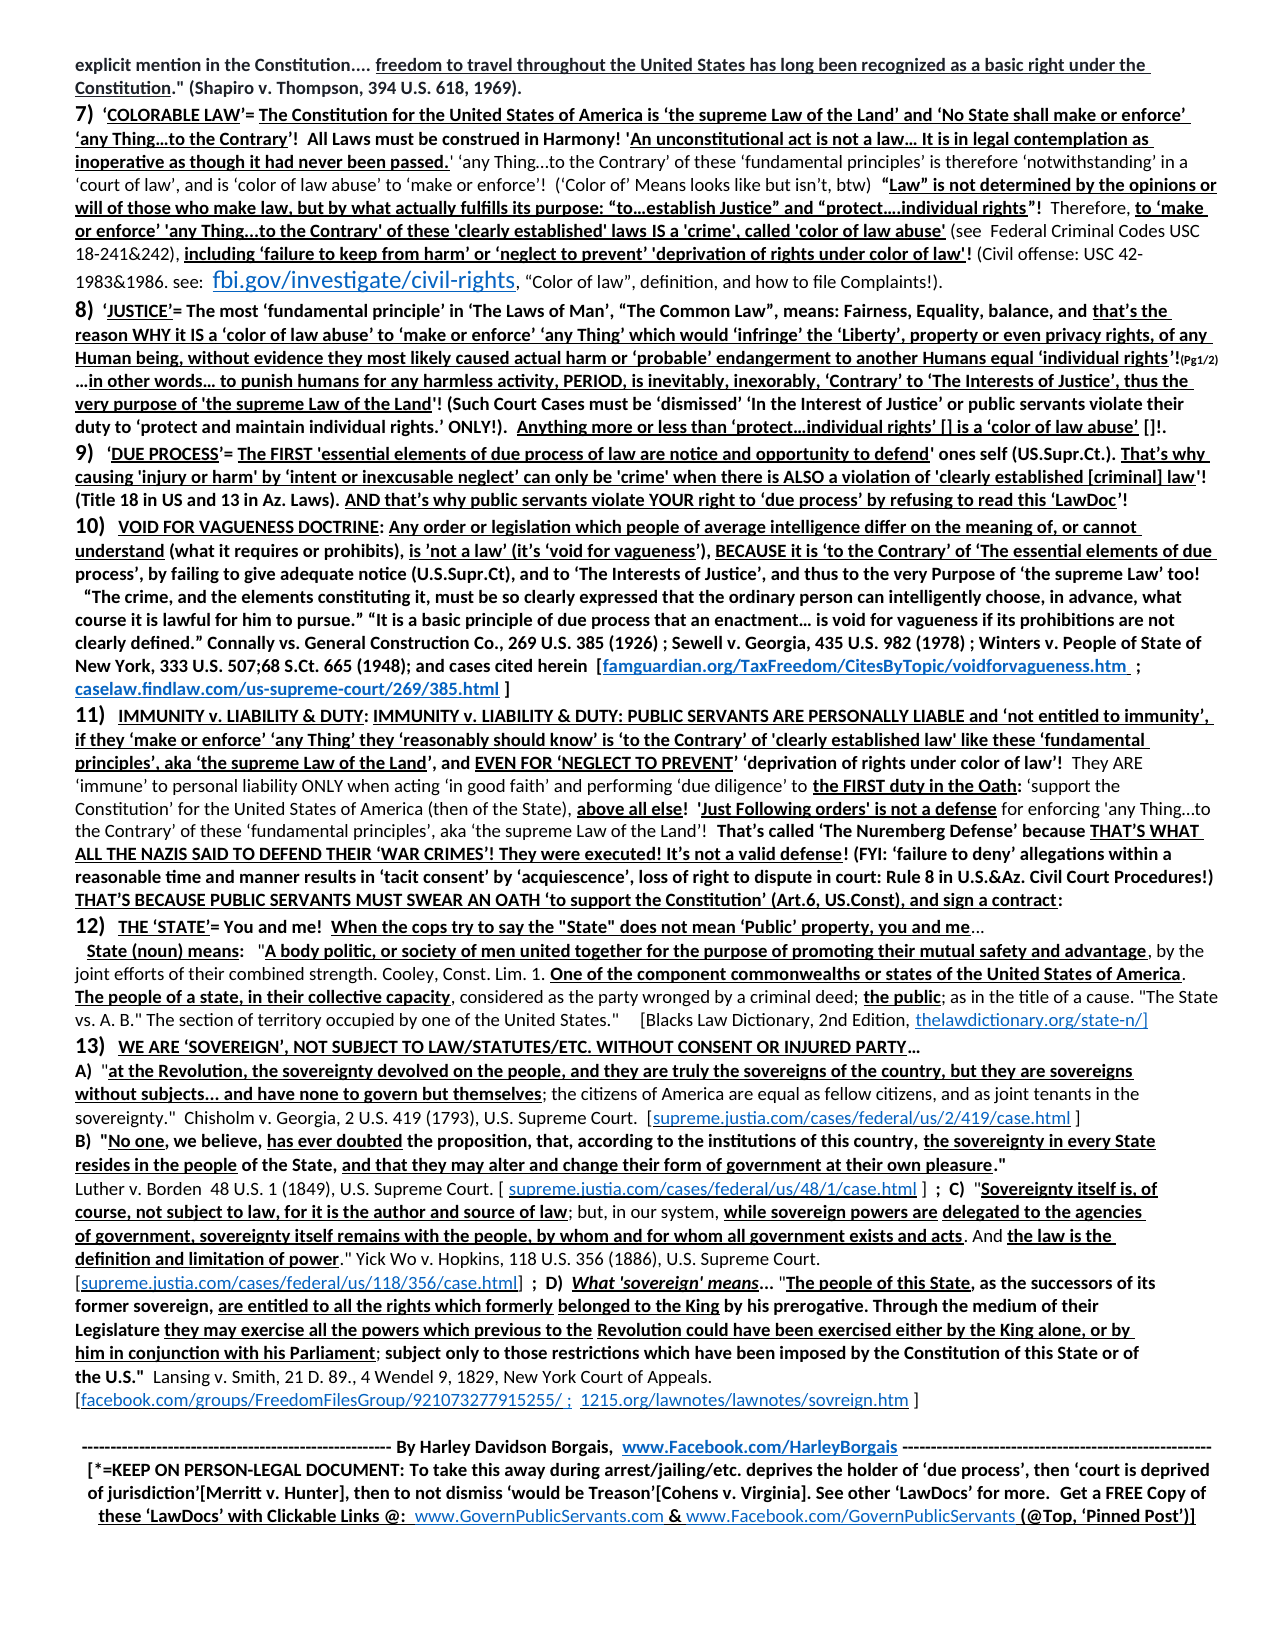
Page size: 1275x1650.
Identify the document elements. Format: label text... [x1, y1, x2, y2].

list 12) THE ‘STATE’= You and me! When the cops try to say the "State" does not mean ‘Public’ property, you and me... [75, 911, 1219, 939]
list 8) ‘JUSTICE’= The most ‘fundamental principle’ in ‘The Laws of Man’, “The Common Law”, means: Fairness, Equality, balance, and that’s the reason WHY it IS a ‘color of law abuse’ to ‘make or enforce’ ‘any Thing’ which would ‘infringe’ the ‘Liberty’, property or even privacy rights, of any Human being, without evidence they most likely caused actual harm or ‘probable’ endangerment to another Humans equal ‘individual rights’!(Pg1/2) …in other words… to punish humans for any harmless activity, PERIOD, is inevitably, inexorably, ‘Contrary’ to ‘The Interests of Justice’, thus the very purpose of 'the supreme Law of the Land'! (Such Court Cases must be ‘dismissed’ ‘In the Interest of Justice’ or public servants violate their duty to ‘protect and maintain individual rights.’ ONLY!). Anything more or less than ‘protect…individual rights’ [] is a ‘color of law abuse’ []!. [75, 295, 1219, 438]
list ------------------------------------------------------ By Harley Davidson Borgais, www.Facebook.com/HarleyBorgais ------------------------------------------------------ [75, 1436, 1219, 1459]
list A) "at the Revolution, the sovereignty devolved on the people, and they are truly the sovereigns of the country, but they are sovereigns without subjects... and have none to govern but themselves; the citizens of America are equal as fellow citizens, and as joint tenants in the sovereignty." Chisholm v. Georgia, 2 U.S. 419 (1793), U.S. Supreme Court. [supreme.justia.com/cases/federal/us/2/419/case.html ] [74, 1059, 1160, 1129]
list 10) VOID FOR VAGUENESS DOCTRINE: Any order or legislation which people of average intelligence differ on the meaning of, or cannot understand (what it requires or prohibits), is ’not a law’ (it’s ‘void for vagueness’), BECAUSE it is ‘to the Contrary’ of ‘The essential elements of due process’, by failing to give adequate notice (U.S.Supr.Ct), and to ‘The Interests of Justice’, and thus to the very Purpose of ‘the supreme Law’ too! [75, 512, 1219, 585]
list 13) WE ARE ‘SOVEREIGN’, NOT SUBJECT TO LAW/STATUTES/ETC. WITHOUT CONSENT OR INJURED PARTY… [75, 1031, 1219, 1059]
text [*=KEEP ON PERSON-LEGAL DOCUMENT: To take this away during arrest/jailing/etc. deprives the holder of ‘due process’, then ‘court is deprived of jurisdiction’[Merritt v. Hunter], then to not dismiss ‘would be Treason’[Cohens v. Virginia]. See other ‘LawDocs’ for more. Get a FREE Copy of these ‘LawDocs’ with Clickable Links @: www.GovernPublicServants.com & www.Facebook.com/GovernPublicServants (@Top, ‘Pinned Post’)] [75, 1459, 1219, 1527]
list B) "No one, we believe, has ever doubted the proposition, that, according to the institutions of this country, the sovereignty in every State resides in the people of the State, and that they may alter and change their form of government at their own pleasure." Luther v. Borden 48 U.S. 1 (1849), U.S. Supreme Court. [ supreme.justia.com/cases/federal/us/48/1/case.html ] ; C) "Sovereignty itself is, of course, not subject to law, for it is the author and source of law; but, in our system, while sovereign powers are delegated to the agencies of government, sovereignty itself remains with the people, by whom and for whom all government exists and acts. And the law is the definition and limitation of power." Yick Wo v. Hopkins, 118 U.S. 356 (1886), U.S. Supreme Court. [supreme.justia.com/cases/federal/us/118/356/case.html] ; D) What 'sovereign' means... "The people of this State, as the successors of its former sovereign, are entitled to all the rights which formerly belonged to the King by his prerogative. Through the medium of their Legislature they may exercise all the powers which previous to the Revolution could have been exercised either by the King alone, or by him in conjunction with his Parliament; subject only to those restrictions which have been imposed by the Constitution of this State or of the U.S." Lansing v. Smith, 21 D. 89., 4 Wendel 9, 1829, New York Court of Appeals. [facebook.com/groups/FreedomFilesGroup/921073277915255/ ; 1215.org/lawnotes/lawnotes/sovreign.htm ] [74, 1130, 1160, 1412]
text State (noun) means: "A body politic, or society of men united together for the purpose of promoting their mutual safety and advantage, by the joint efforts of their combined strength. Cooley, Const. Lim. 1. One of the component commonwealths or states of the United States of America. The people of a state, in their collective capacity, considered as the party wronged by a criminal deed; the public; as in the title of a cause. "The State vs. A. B." The section of territory occupied by one of the United States." [Blacks Law Dictionary, 2nd Edition, thelawdictionary.org/state-n/] [74, 939, 1219, 1031]
list 11) IMMUNITY v. LIABILITY & DUTY: IMMUNITY v. LIABILITY & DUTY: PUBLIC SERVANTS ARE PERSONALLY LIABLE and ‘not entitled to immunity’, if they ‘make or enforce’ ‘any Thing’ they ‘reasonably should know’ is ‘to the Contrary’ of 'clearly established law' like these ‘fundamental principles’, aka ‘the supreme Law of the Land’, and EVEN FOR ‘NEGLECT TO PREVENT’ ‘deprivation of rights under color of law’! They ARE ‘immune’ to personal liability ONLY when acting ‘in good faith’ and performing ‘due diligence’ to the FIRST duty in the Oath: ‘support the Constitution’ for the United States of America (then of the State), above all else! 'Just Following orders' is not a defense for enforcing 'any Thing…to the Contrary’ of these ‘fundamental principles’, aka ‘the supreme Law of the Land’! That’s called ‘The Nuremberg Defense’ because THAT’S WHAT ALL THE NAZIS SAID TO DEFEND THEIR ‘WAR CRIMES’! They were executed! It’s not a valid defense! (FYI: ‘failure to deny’ allegations within a reasonable time and manner results in ‘tacit consent’ by ‘acquiescence’, loss of right to dispute in court: Rule 8 in U.S.&Az. Civil Court Procedures!) THAT’S BECAUSE PUBLIC SERVANTS MUST SWEAR AN OATH ‘to support the Constitution’ (Art.6, US.Const), and sign a contract: [75, 700, 1219, 911]
list explicit mention in the Constitution.... freedom to travel throughout the United States has long been recognized as a basic right under the Constitution." (Shapiro v. Thompson, 394 U.S. 618, 1969). [75, 53, 1219, 99]
list 9) ‘DUE PROCESS’= The FIRST 'essential elements of due process of law are notice and opportunity to defend' ones self (US.Supr.Ct.). That’s why causing 'injury or harm' by ‘intent or inexcusable neglect’ can only be 'crime' when there is ALSO a violation of 'clearly established [criminal] law'! (Title 18 in US and 13 in Az. Laws). AND that’s why public servants violate YOUR right to ‘due process’ by refusing to read this ‘LawDoc’! [75, 438, 1219, 512]
list 7) ‘COLORABLE LAW’= The Constitution for the United States of America is ‘the supreme Law of the Land’ and ‘No State shall make or enforce’ ‘any Thing…to the Contrary’! All Laws must be construed in Harmony! 'An unconstitutional act is not a law… It is in legal contemplation as inoperative as though it had never been passed.' ‘any Thing…to the Contrary’ of these ‘fundamental principles’ is therefore ‘notwithstanding’ in a ‘court of law’, and is ‘color of law abuse’ to ‘make or enforce’! (‘Color of’ Means looks like but isn’t, btw) “Law” is not determined by the opinions or will of those who make law, but by what actually fulfills its purpose: “to…establish Justice” and “protect….individual rights”! Therefore, to ‘make or enforce’ 'any Thing...to the Contrary' of these 'clearly established' laws IS a 'crime', called 'color of law abuse' (see Federal Criminal Codes USC 18-241&242), including ‘failure to keep from harm’ or ‘neglect to prevent’ 'deprivation of rights under color of law'! (Civil offense: USC 42-1983&1986. see: fbi.gov/investigate/civil-rights, “Color of law”, definition, and how to file Complaints!). [75, 99, 1219, 295]
list “The crime, and the elements constituting it, must be so clearly expressed that the ordinary person can intelligently choose, in advance, what course it is lawful for him to pursue.” “It is a basic principle of due process that an enactment… is void for vagueness if its prohibitions are not clearly defined.” Connally vs. General Construction Co., 269 U.S. 385 (1926) ; Sewell v. Georgia, 435 U.S. 982 (1978) ; Winters v. People of State of New York, 333 U.S. 507;68 S.Ct. 665 (1948); and cases cited herein [famguardian.org/TaxFreedom/CitesByTopic/voidforvagueness.htm ; caselaw.findlaw.com/us-supreme-court/269/385.html ] [75, 585, 1219, 700]
